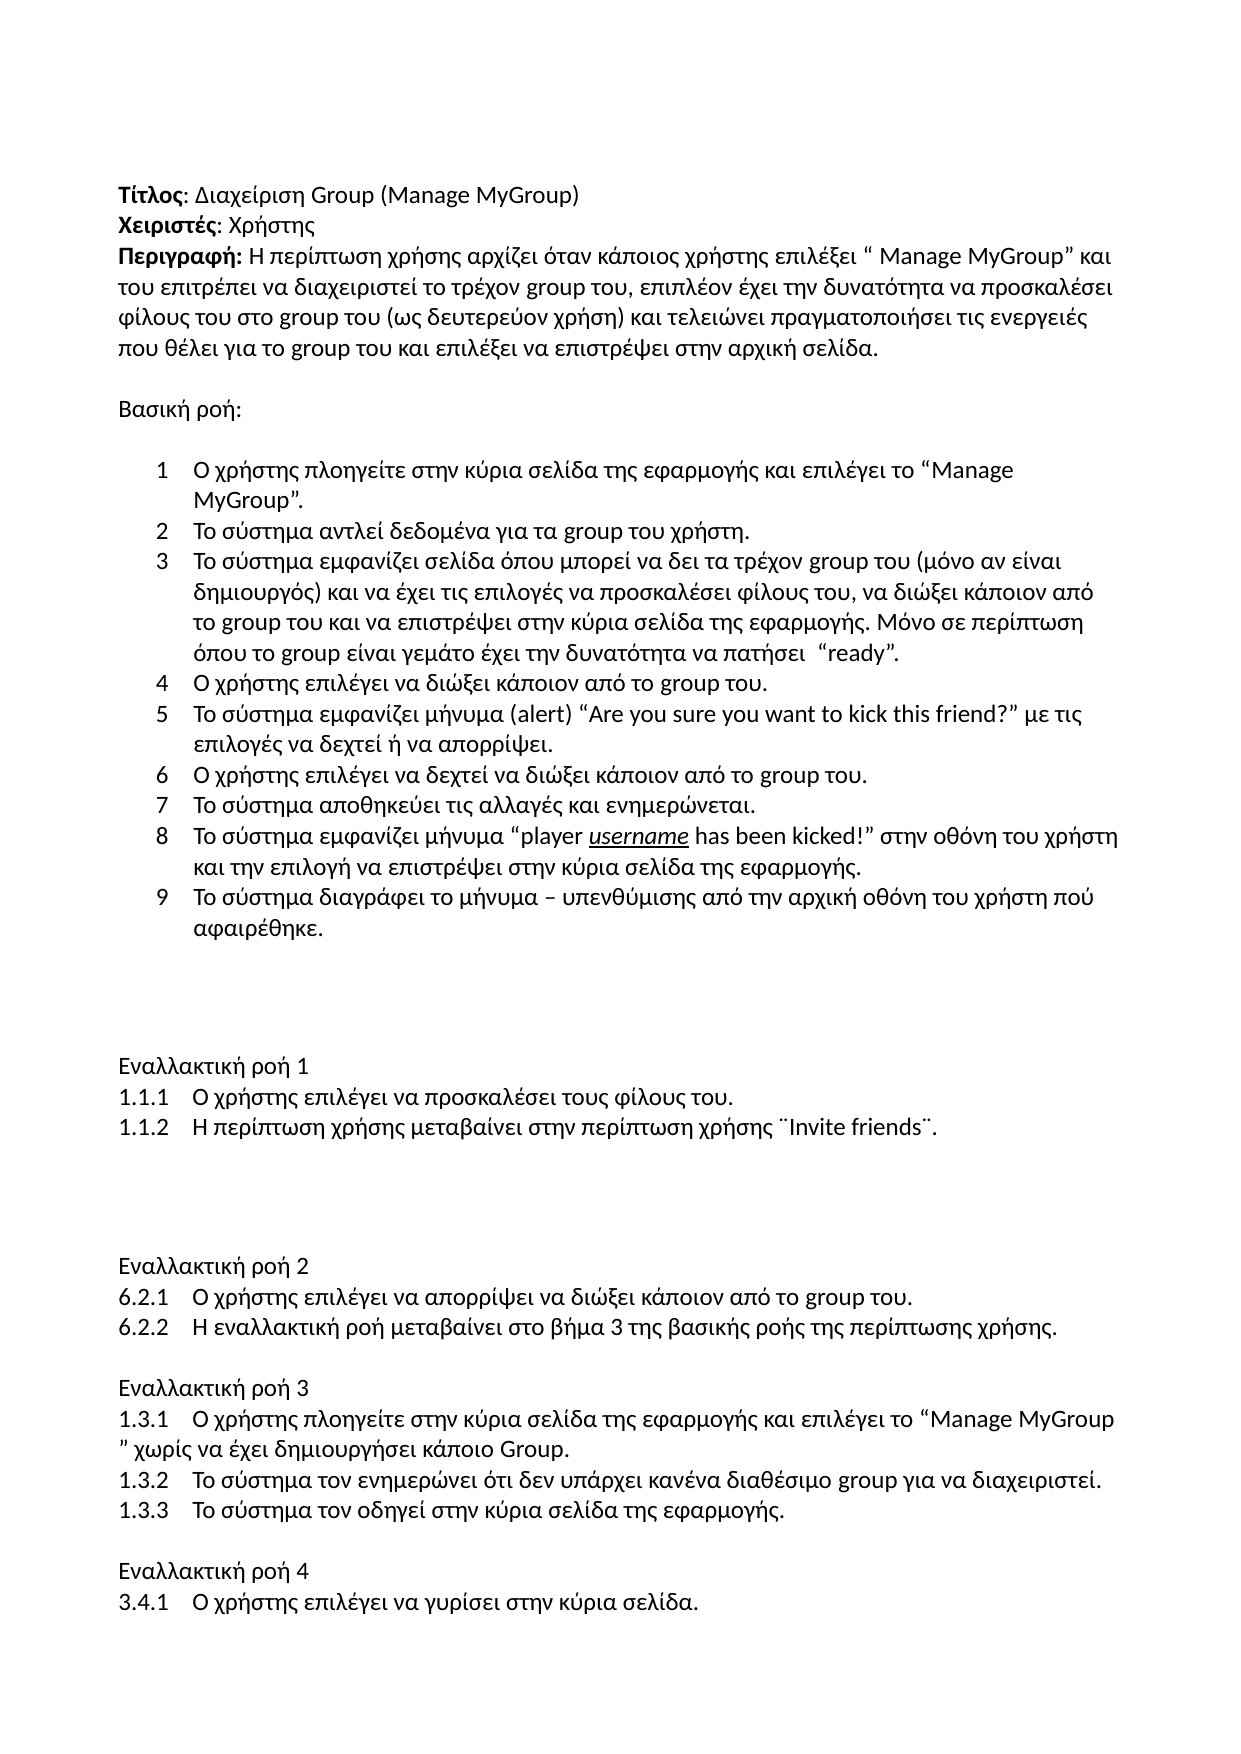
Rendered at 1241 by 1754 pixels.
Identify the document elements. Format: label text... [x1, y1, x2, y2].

text Εναλλακτική ροή 1 [118, 1050, 1122, 1081]
text Εναλλακτική ροή 2 [118, 1250, 1122, 1281]
text 6.2.2 Η εναλλακτική ροή μεταβαίνει στο βήμα 3 της βασικής ροής της περίπτωσης χρήσης. [118, 1311, 1122, 1342]
list Το σύστημα αντλεί δεδομένα για τα group του χρήστη. [156, 515, 1122, 545]
text Εναλλακτική ροή 3 [118, 1372, 1122, 1403]
list Ο χρήστης επιλέγει να διώξει κάποιον από το group του. [156, 667, 1122, 698]
text 1.3.1 Ο χρήστης πλοηγείτε στην κύρια σελίδα της εφαρμογής και επιλέγει το “Manage MyGroup ” χωρίς να έχει δημιουργήσει κάποιο Group. [118, 1403, 1122, 1464]
text Περιγραφή: Η περίπτωση χρήσης αρχίζει όταν κάποιος χρήστης επιλέξει “ Manage MyGroup” και του επιτρέπει να διαχειριστεί το τρέχον group του, επιπλέον έχει την δυνατότητα να προσκαλέσει φίλους του στο group του (ως δευτερεύον χρήση) και τελειώνει πραγματοποιήσει τις ενεργειές που θέλει για το group του και επιλέξει να επιστρέψει στην αρχική σελίδα. [118, 240, 1122, 362]
text Τίτλος: Διαχείριση Group (Manage MyGroup) [118, 179, 1122, 210]
list Το σύστημα εμφανίζει μήνυμα (alert) “Are you sure you want to kick this friend?” με τις επιλογές να δεχτεί ή να απορρίψει. [156, 698, 1122, 759]
text Βασική ροή: [118, 393, 1122, 423]
list Το σύστημα αποθηκεύει τις αλλαγές και ενημερώνεται. [156, 789, 1122, 820]
list Ο χρήστης επιλέγει να δεχτεί να διώξει κάποιον από το group του. [156, 759, 1122, 789]
text 1.3.3 Το σύστημα τον οδηγεί στην κύρια σελίδα της εφαρμογής. [118, 1494, 1122, 1525]
text 1.3.2 Το σύστημα τον ενημερώνει ότι δεν υπάρχει κανένα διαθέσιμο group για να διαχειριστεί. [118, 1464, 1122, 1494]
list Ο χρήστης πλοηγείτε στην κύρια σελίδα της εφαρμογής και επιλέγει το “Manage MyGroup”. [156, 454, 1122, 515]
text 1.1.1 Ο χρήστης επιλέγει να προσκαλέσει τους φίλους του. [118, 1081, 1122, 1111]
text Χειριστές: Χρήστης [118, 210, 1122, 240]
list Το σύστημα εμφανίζει σελίδα όπου μπορεί να δει τα τρέχον group του (μόνο αν είναι δημιουργός) και να έχει τις επιλογές να προσκαλέσει φίλους του, να διώξει κάποιον από το group του και να επιστρέψει στην κύρια σελίδα της εφαρμογής. Μόνο σε περίπτωση όπου το group είναι γεμάτο έχει την δυνατότητα να πατήσει “ready”. [156, 545, 1122, 667]
text 3.4.1 O χρήστης επιλέγει να γυρίσει στην κύρια σελίδα. [118, 1586, 1122, 1616]
list Το σύστημα διαγράφει το μήνυμα – υπενθύμισης από την αρχική οθόνη του χρήστη πού αφαιρέθηκε. [156, 881, 1122, 942]
list Το σύστημα εμφανίζει μήνυμα “player username has been kicked!” στην οθόνη του χρήστη και την επιλογή να επιστρέψει στην κύρια σελίδα της εφαρμογής. [156, 820, 1122, 881]
text 1.1.2 Η περίπτωση χρήσης μεταβαίνει στην περίπτωση χρήσης ¨Invite friends¨. [118, 1111, 1122, 1142]
text 6.2.1 Ο χρήστης επιλέγει να απορρίψει να διώξει κάποιον από το group του. [118, 1281, 1122, 1311]
text Εναλλακτική ροή 4 [118, 1555, 1122, 1586]
